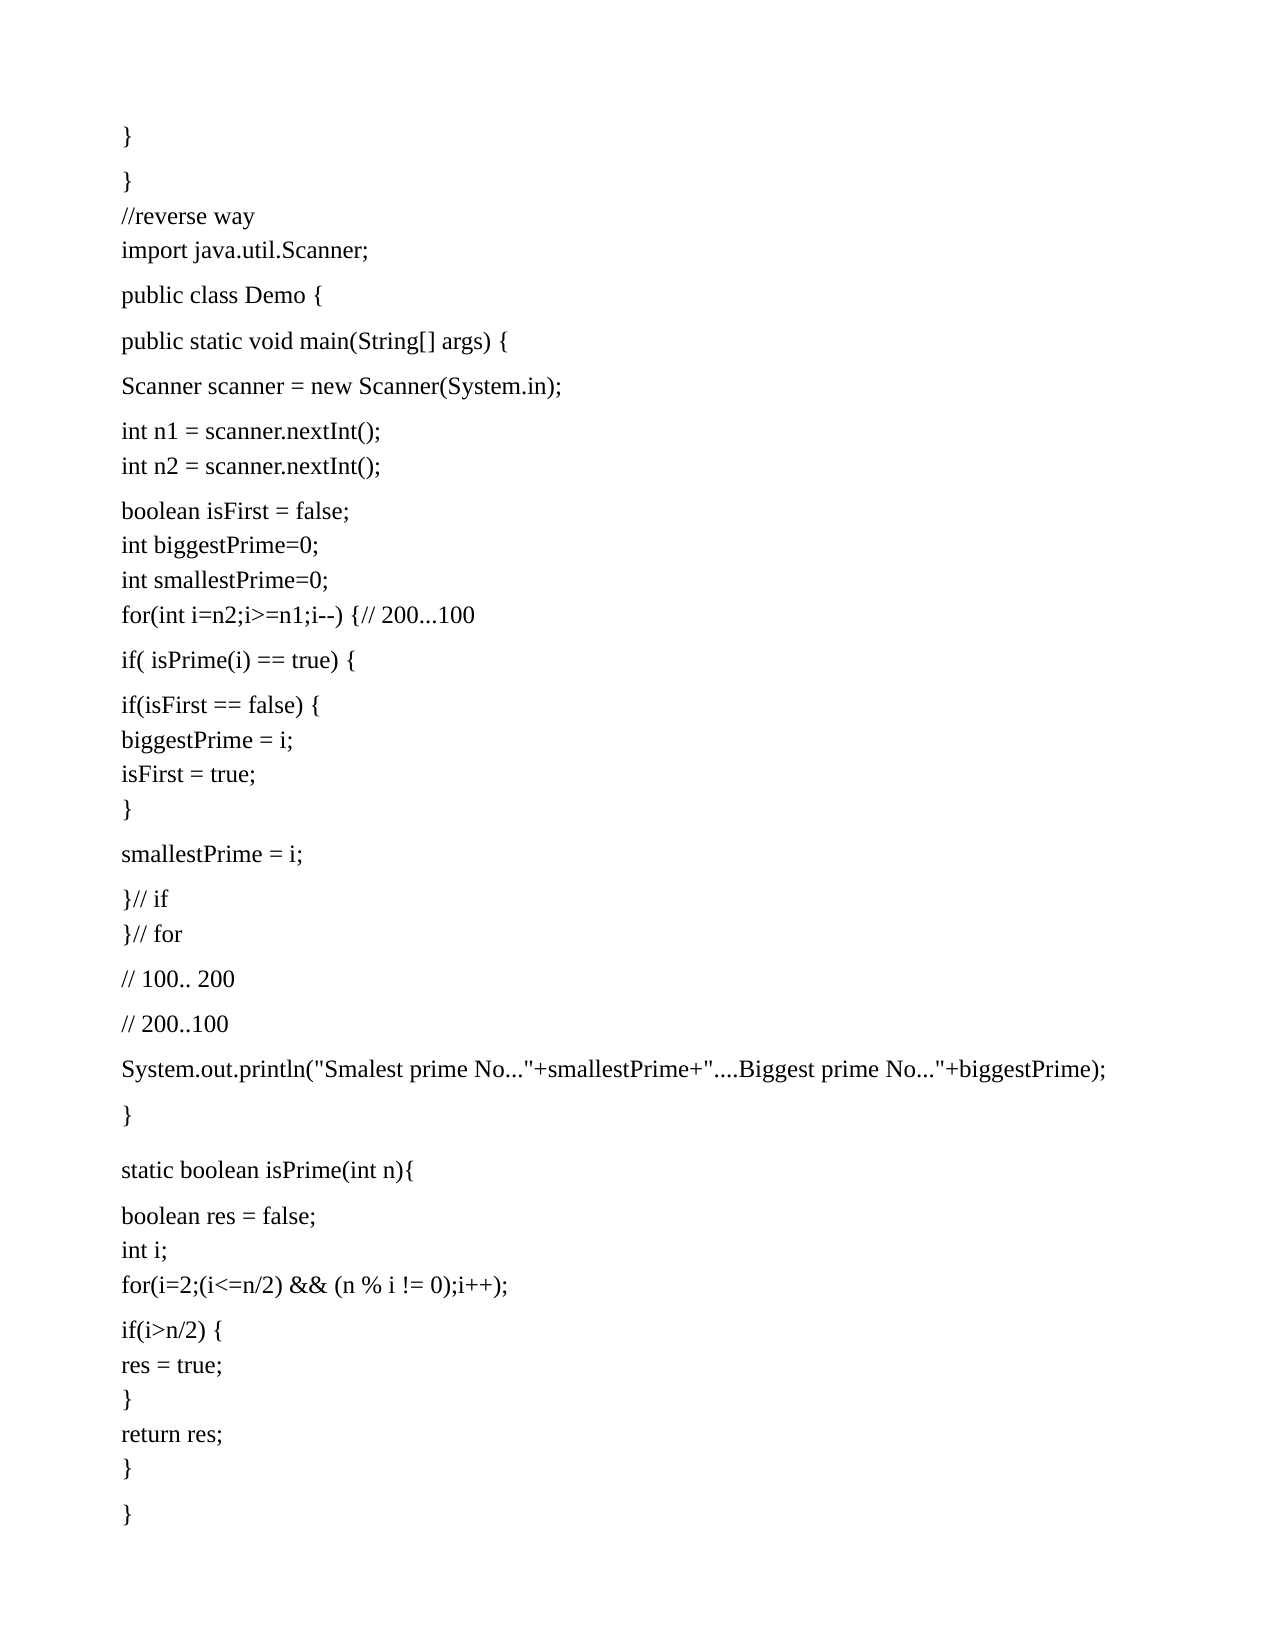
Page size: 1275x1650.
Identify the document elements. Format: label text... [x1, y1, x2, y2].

table_header [118, 1187, 133, 1198]
table_header isFirst = true; [118, 756, 274, 791]
table_header [118, 631, 133, 642]
table_header [118, 358, 133, 368]
table_header static boolean isPrime(int n){ [118, 1153, 434, 1187]
table_header [118, 996, 133, 1006]
table_header import java.util.Scanner; [118, 233, 387, 267]
table_header [118, 1485, 133, 1496]
table_header [118, 1041, 133, 1052]
table_header return res; [118, 1416, 241, 1451]
table_header boolean res = false; [118, 1198, 334, 1232]
table_header [118, 267, 133, 278]
table_header Scanner scanner = new Scanner(System.in); [118, 368, 580, 403]
table_header [118, 1302, 133, 1312]
table_header int biggestPrime=0; [118, 528, 338, 562]
table_header } [118, 118, 151, 153]
table_header System.out.println("Smalest prime No..."+smallestPrime+"....Biggest prime No..."+biggestPrime); [118, 1052, 1126, 1086]
table_header [118, 403, 133, 413]
table_header } [118, 163, 151, 198]
table_header } [118, 1451, 151, 1485]
table_header [118, 1086, 133, 1097]
table_header boolean isFirst = false; [118, 493, 367, 528]
table_header [118, 153, 133, 163]
table_header [118, 677, 133, 687]
table_header //reverse way [118, 198, 273, 232]
table_header for(int i=n2;i>=n1;i--) {// 200...100 [118, 597, 496, 631]
table_header }// if [118, 881, 186, 916]
table_header public class Demo { [118, 278, 341, 312]
table_header [118, 483, 133, 493]
table_header } [118, 791, 151, 826]
table_header int smallestPrime=0; [118, 562, 347, 597]
table_header int i; [118, 1233, 186, 1267]
table_header [118, 826, 133, 836]
table_header smallestPrime = i; [118, 836, 321, 871]
table_header } [118, 1381, 151, 1416]
table_header if(i>n/2) { [118, 1312, 243, 1347]
table_header // 200..100 [118, 1006, 246, 1041]
table_header [118, 312, 133, 323]
table_header [118, 1142, 133, 1153]
table_header int n2 = scanner.nextInt(); [118, 448, 399, 482]
table_header [118, 951, 133, 961]
table_header res = true; [118, 1347, 240, 1381]
table_header public static void main(String[] args) { [118, 323, 528, 357]
table_header for(i=2;(i<=n/2) && (n % i != 0);i++); [118, 1267, 529, 1302]
table_header [118, 871, 133, 881]
table_header // 100.. 200 [118, 961, 252, 996]
table_header biggestPrime = i; [118, 722, 312, 756]
table_header int n1 = scanner.nextInt(); [118, 413, 399, 448]
table_header if(isFirst == false) { [118, 687, 339, 722]
table_header } [118, 1496, 151, 1530]
table_header } [118, 1097, 151, 1131]
table_header }// for [118, 916, 200, 951]
table_header if( isPrime(i) == true) { [118, 642, 376, 677]
table_header [118, 1131, 133, 1142]
